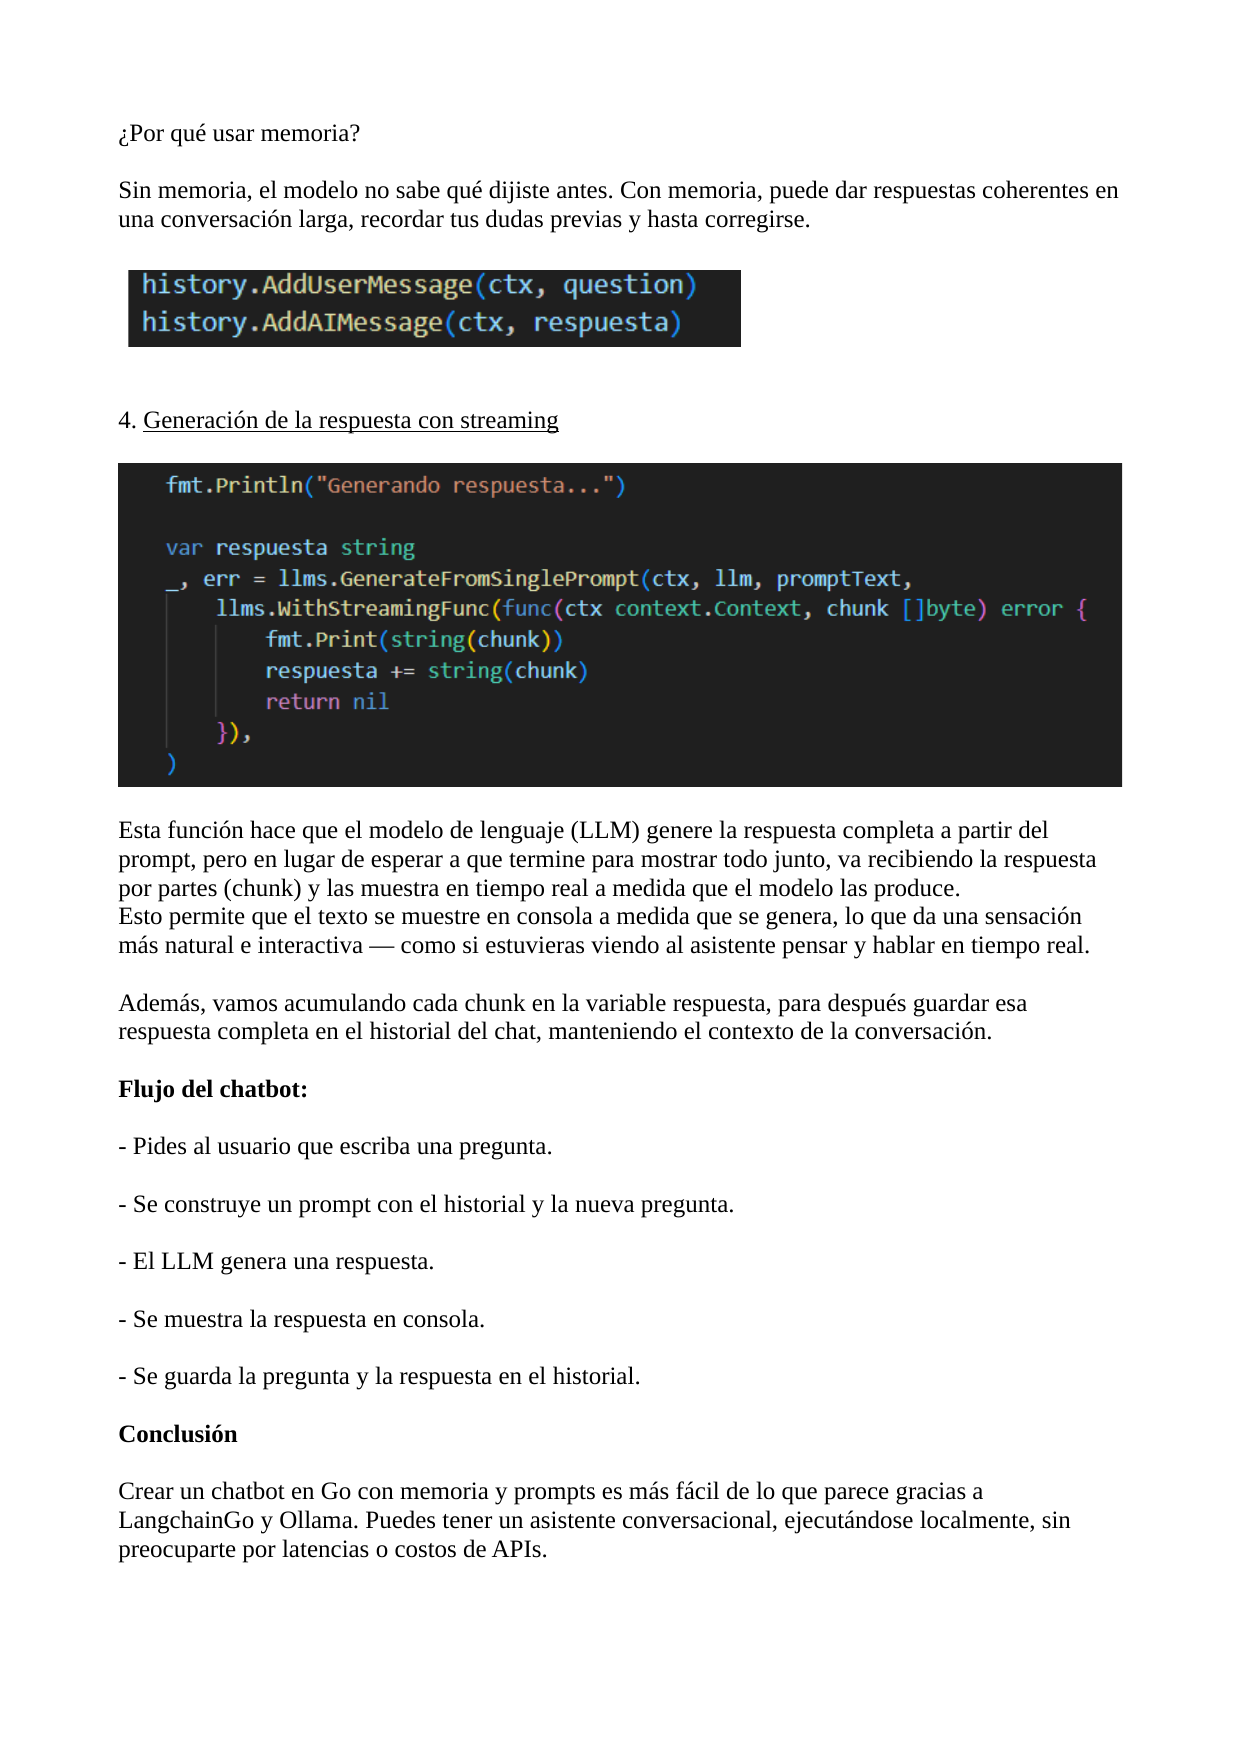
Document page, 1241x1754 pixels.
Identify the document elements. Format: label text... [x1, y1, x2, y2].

picture [118, 463, 1123, 787]
text ¿Por qué usar memoria? Sin memoria, el modelo no sabe qué dijiste antes. Con memoria, puede dar respuestas coherentes en una conversación larga, recordar tus dudas previas y hasta corregirse. [118, 118, 1122, 233]
text Además, vamos acumulando cada chunk en la variable respuesta, para después guardar esa respuesta completa en el historial del chat, manteniendo el contexto de la conversación. [118, 959, 1122, 1045]
picture [128, 270, 741, 347]
text Esto permite que el texto se muestre en consola a medida que se genera, lo que da una sensación más natural e interactiva — como si estuvieras viendo al asistente pensar y hablar en tiempo real. [118, 901, 1122, 959]
text Flujo del chatbot: - Pides al usuario que escriba una pregunta. - Se construye un prompt con el historial y la nueva pregunta. - El LLM genera una respuesta. - Se muestra la respuesta en consola. - Se guarda la pregunta y la respuesta en el historial. Conclusión Crear un chatbot en Go con memoria y prompts es más fácil de lo que parece gracias a LangchainGo y Ollama. Puedes tener un asistente conversacional, ejecutándose localmente, sin preocuparte por latencias o costos de APIs. [118, 1074, 1122, 1563]
text Esta función hace que el modelo de lenguaje (LLM) genere la respuesta completa a partir del prompt, pero en lugar de esperar a que termine para mostrar todo junto, va recibiendo la respuesta por partes (chunk) y las muestra en tiempo real a medida que el modelo las produce. [118, 815, 1122, 901]
text 4. Generación de la respuesta con streaming [118, 406, 1122, 434]
